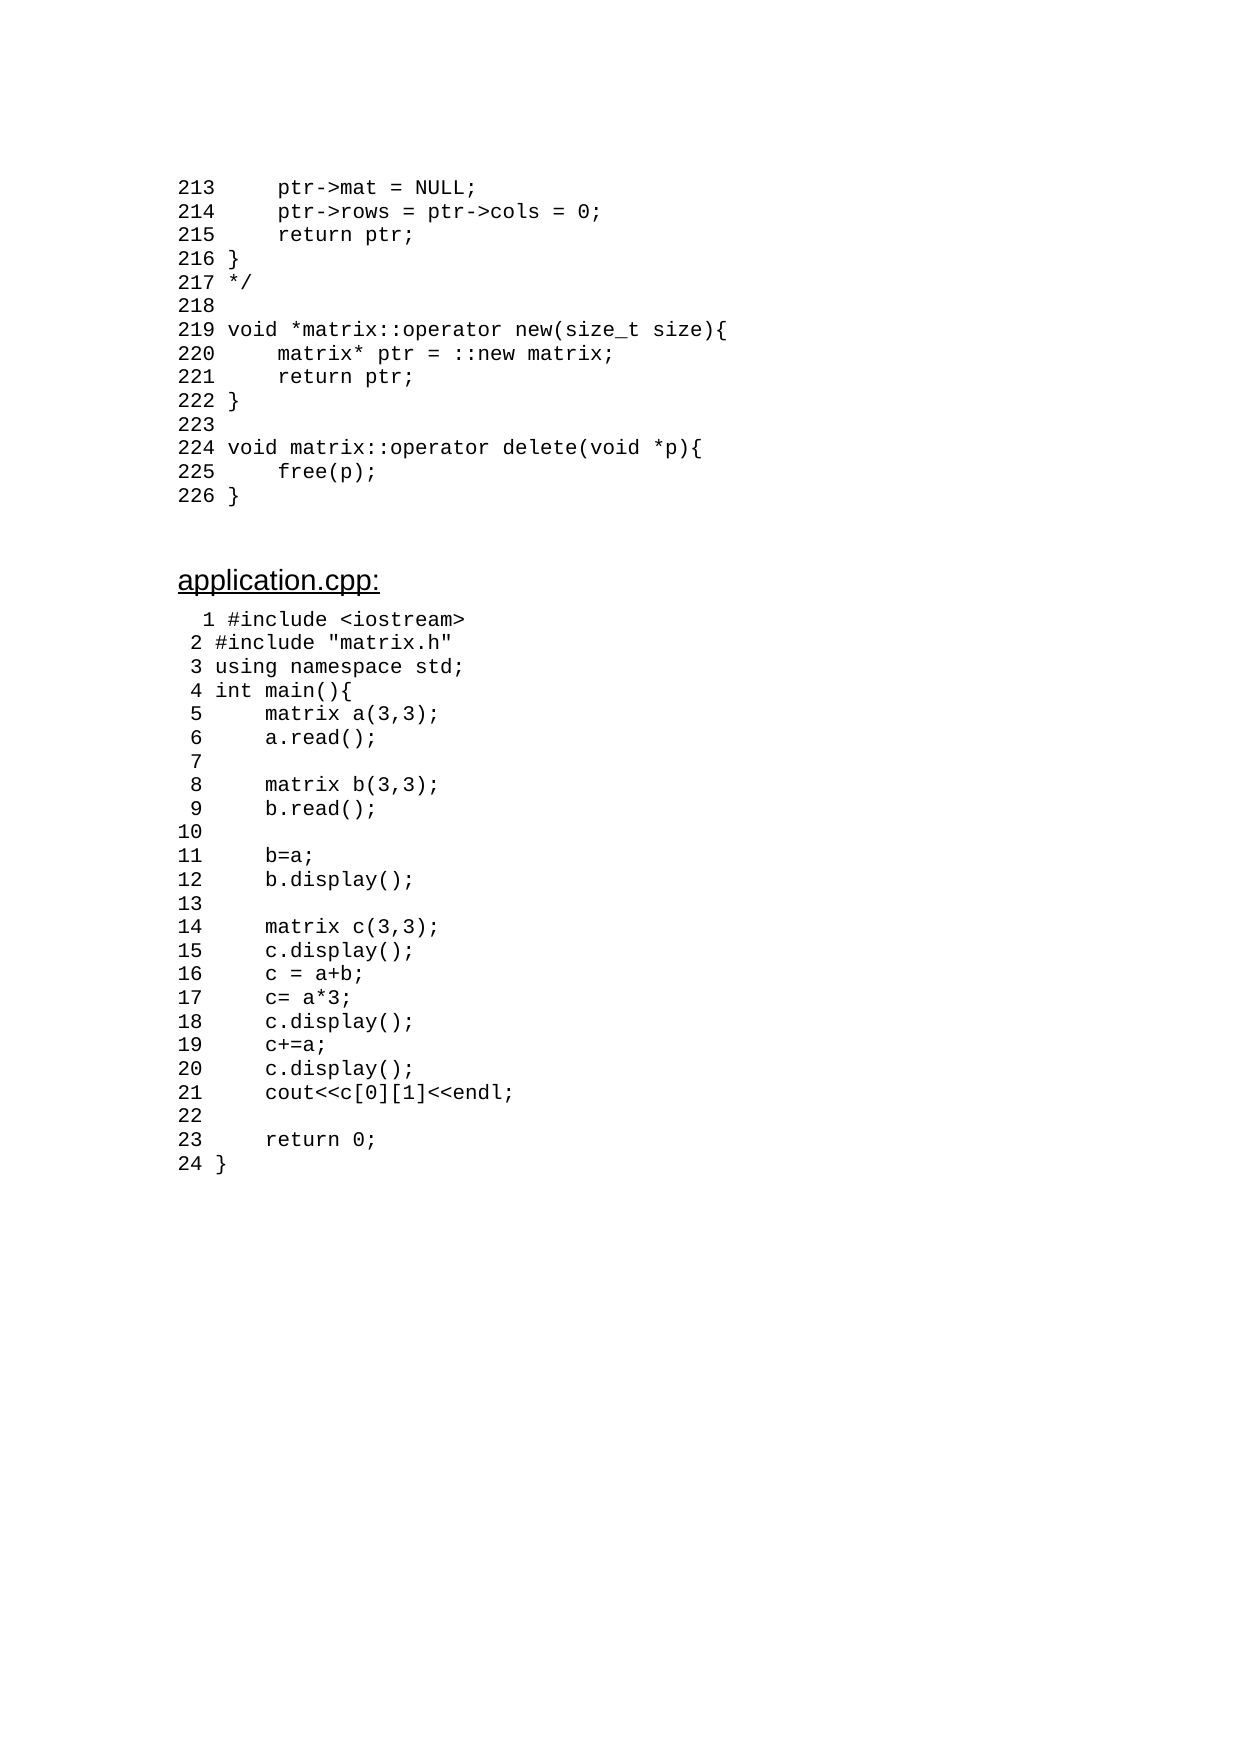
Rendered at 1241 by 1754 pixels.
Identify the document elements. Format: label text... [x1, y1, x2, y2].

text 213 ptr->mat = NULL; [177, 177, 1122, 201]
text 9 b.read(); [177, 798, 1122, 822]
text 215 return ptr; [177, 224, 1122, 248]
text 16 c = a+b; [177, 963, 1122, 987]
text 15 c.display(); [177, 940, 1122, 963]
text 216 } [177, 248, 1122, 272]
text 219 void *matrix::operator new(size_t size){ [177, 319, 1122, 343]
text 12 b.display(); [177, 869, 1122, 892]
text 221 return ptr; [177, 366, 1122, 390]
text 222 } [177, 390, 1122, 414]
text 11 b=a; [177, 845, 1122, 869]
text 2 #include "matrix.h" [177, 632, 1122, 656]
text 1 #include <iostream> [177, 609, 1122, 632]
text 214 ptr->rows = ptr->cols = 0; [177, 201, 1122, 224]
text 17 c= a*3; [177, 987, 1122, 1011]
text 19 c+=a; [177, 1034, 1122, 1058]
text 5 matrix a(3,3); [177, 703, 1122, 727]
text 18 c.display(); [177, 1011, 1122, 1034]
subtitle application.cpp: [177, 563, 1122, 596]
text 4 int main(){ [177, 680, 1122, 703]
text 20 c.display(); [177, 1058, 1122, 1082]
text 223 [177, 414, 1122, 437]
text 10 [177, 822, 1122, 845]
text 6 a.read(); [177, 727, 1122, 751]
text 224 void matrix::operator delete(void *p){ [177, 437, 1122, 461]
text 218 [177, 295, 1122, 319]
text 220 matrix* ptr = ::new matrix; [177, 343, 1122, 366]
text 7 [177, 751, 1122, 774]
text 8 matrix b(3,3); [177, 774, 1122, 798]
text 3 using namespace std; [177, 656, 1122, 680]
text 225 free(p); [177, 461, 1122, 484]
text 21 cout<<c[0][1]<<endl; [177, 1082, 1122, 1105]
text 226 } [177, 484, 1122, 508]
text 13 [177, 892, 1122, 916]
text 14 matrix c(3,3); [177, 916, 1122, 940]
text 217 */ [177, 272, 1122, 295]
text 23 return 0; [177, 1129, 1122, 1153]
text 24 } [177, 1153, 1122, 1176]
text 22 [177, 1105, 1122, 1129]
